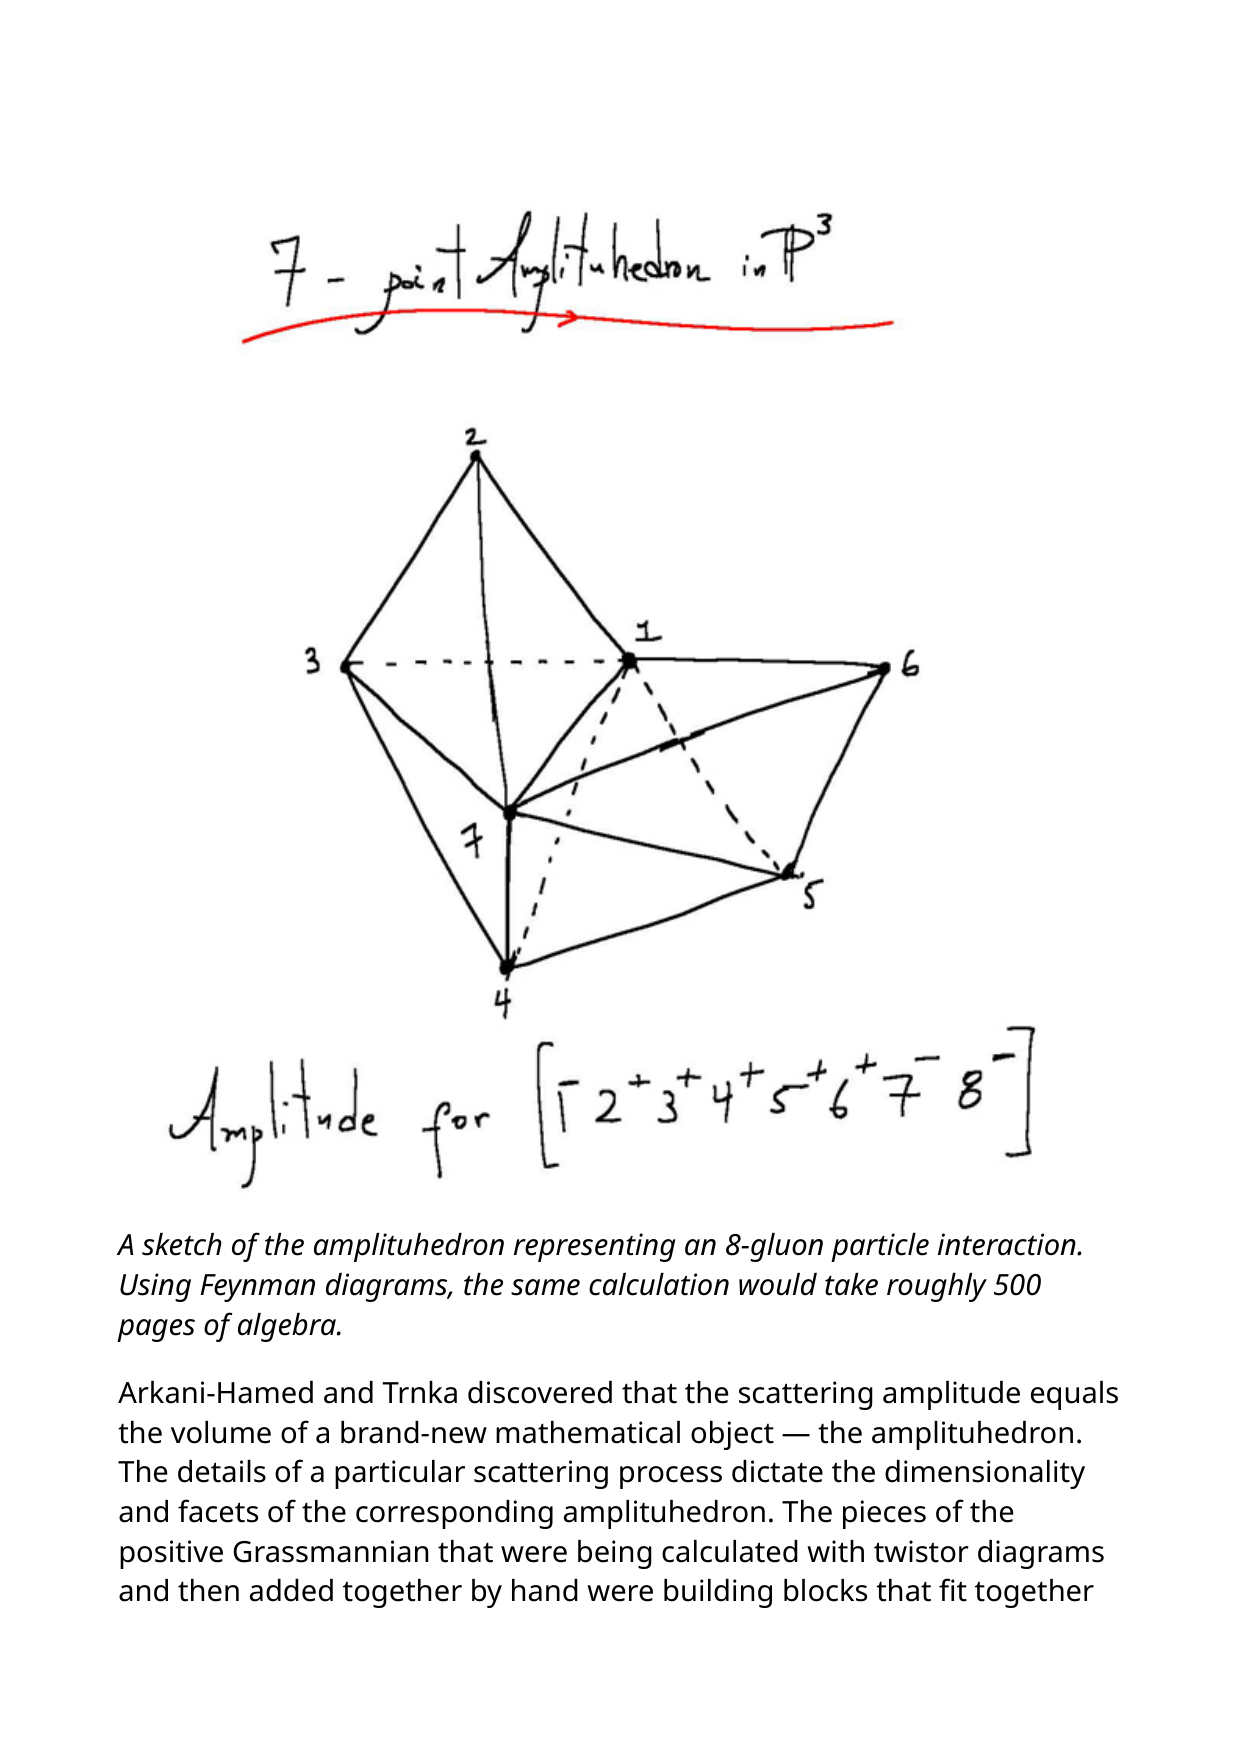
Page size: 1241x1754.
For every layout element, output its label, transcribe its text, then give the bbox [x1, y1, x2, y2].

picture [120, 118, 1121, 1225]
text A sketch of the amplituhedron representing an 8-gluon particle interaction. Using Feynman diagrams, the same calculation would take roughly 500 pages of algebra. [118, 118, 1122, 1343]
text Arkani-Hamed and Trnka discovered that the scattering amplitude equals the volume of a brand-new mathematical object — the amplituhedron. The details of a particular scattering process dictate the dimensionality and facets of the corresponding amplituhedron. The pieces of the positive Grassmannian that were being calculated with twistor diagrams and then added together by hand were building blocks that fit together [118, 1343, 1122, 1610]
